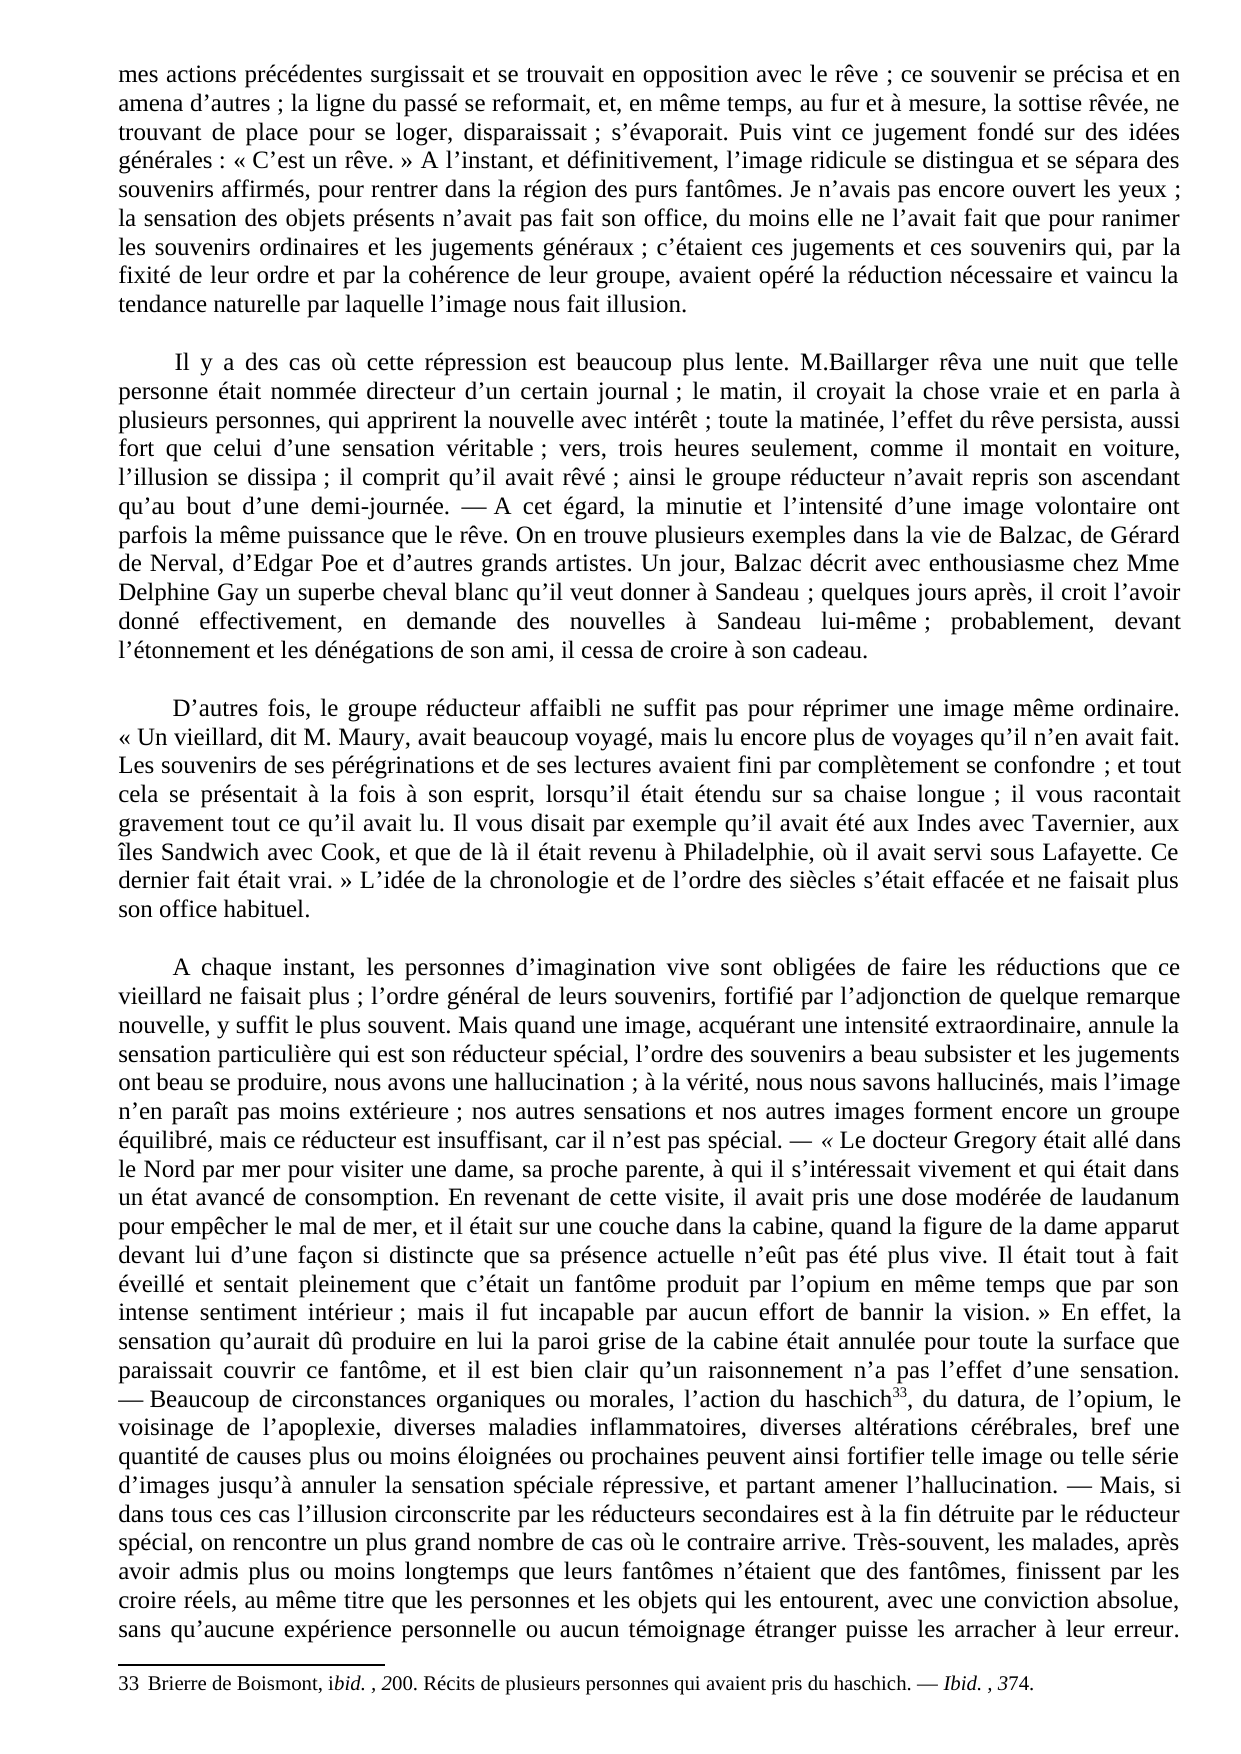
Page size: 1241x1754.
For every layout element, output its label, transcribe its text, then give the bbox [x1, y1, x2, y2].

text A chaque instant, les personnes d’imagination vive sont obligées de faire les réductions que ce vieillard ne faisait plus ; l’ordre général de leurs souvenirs, fortifié par l’adjonction de quelque remarque nouvelle, y suffit le plus souvent. Mais quand une image, acquérant une intensité extraordinaire, annule la sensation particulière qui est son réducteur spécial, l’ordre des souvenirs a beau subsister et les jugements ont beau se produire, nous avons une hallucination ; à la vérité, nous nous savons hallucinés, mais l’image n’en paraît pas moins extérieure ; nos autres sensations et nos autres images forment encore un groupe équilibré, mais ce réducteur est insuffisant, car il n’est pas spécial. — « Le docteur Gregory était allé dans le Nord par mer pour visiter une dame, sa proche parente, à qui il s’intéressait vivement et qui était dans un état avancé de consomption. En revenant de cette visite, il avait pris une dose modérée de laudanum pour empêcher le mal de mer, et il était sur une couche dans la cabine, quand la figure de la dame apparut devant lui d’une façon si distincte que sa présence actuelle n’eût pas été plus vive. Il était tout à fait éveillé et sentait pleinement que c’était un fantôme produit par l’opium en même temps que par son intense sentiment intérieur ; mais il fut incapable par aucun effort de bannir la vision. » En effet, la sensation qu’aurait dû produire en lui la paroi grise de la cabine était annulée pour toute la surface que paraissait couvrir ce fantôme, et il est bien clair qu’un raisonnement n’a pas l’effet d’une sensation. — Beaucoup de circonstances organiques ou morales, l’action du haschich, du datura, de l’opium, le voisinage de l’apoplexie, diverses maladies inflammatoires, diverses altérations cérébrales, bref une quantité de causes plus ou moins éloignées ou prochaines peuvent ainsi fortifier telle image ou telle série d’images jusqu’à annuler la sensation spéciale répressive, et partant amener l’hallucination. — Mais, si dans tous ces cas l’illusion circonscrite par les réducteurs secondaires est à la fin détruite par le réducteur spécial, on rencontre un plus grand nombre de cas où le contraire arrive. Très-souvent, les malades, après avoir admis plus ou moins longtemps que leurs fantômes n’étaient que des fantômes, finissent par les croire réels, au même titre que les personnes et les objets qui les entourent, avec une conviction absolue, sans qu’aucune expérience personnelle ou aucun témoignage étranger puisse les arracher à leur erreur. [118, 952, 1181, 1642]
text Brierre de Boismont, ibid. , 200. Récits de plusieurs personnes qui avaient pris du haschich. — Ibid. , 374. [118, 1671, 1181, 1695]
text D’autres fois, le groupe réducteur affaibli ne suffit pas pour réprimer une image même ordinaire. « Un vieillard, dit M. Maury, avait beaucoup voyagé, mais lu encore plus de voyages qu’il n’en avait fait. Les souvenirs de ses pérégrinations et de ses lectures avaient fini par complètement se confondre ; et tout cela se présentait à la fois à son esprit, lorsqu’il était étendu sur sa chaise longue ; il vous racontait gravement tout ce qu’il avait lu. Il vous disait par exemple qu’il avait été aux Indes avec Tavernier, aux îles Sandwich avec Cook, et que de là il était revenu à Philadelphie, où il avait servi sous Lafayette. Ce dernier fait était vrai. » L’idée de la chronologie et de l’ordre des siècles s’était effacée et ne faisait plus son office habituel. [118, 693, 1181, 923]
text Il y a des cas où cette répression est beaucoup plus lente. M.Baillarger rêva une nuit que telle personne était nommée directeur d’un certain journal ; le matin, il croyait la chose vraie et en parla à plusieurs personnes, qui apprirent la nouvelle avec intérêt ; toute la matinée, l’effet du rêve persista, aussi fort que celui d’une sensation véritable ; vers, trois heures seulement, comme il montait en voiture, l’illusion se dissipa ; il comprit qu’il avait rêvé ; ainsi le groupe réducteur n’avait repris son ascendant qu’au bout d’une demi-journée. — A cet égard, la minutie et l’intensité d’une image volontaire ont parfois la même puissance que le rêve. On en trouve plusieurs exemples dans la vie de Balzac, de Gérard de Nerval, d’Edgar Poe et d’autres grands artistes. Un jour, Balzac décrit avec enthousiasme chez Mme Delphine Gay un superbe cheval blanc qu’il veut donner à Sandeau ; quelques jours après, il croit l’avoir donné effectivement, en demande des nouvelles à Sandeau lui-même ; probablement, devant l’étonnement et les dénégations de son ami, il cessa de croire à son cadeau. [118, 347, 1181, 663]
text mes actions précédentes surgissait et se trouvait en opposition avec le rêve ; ce souvenir se précisa et en amena d’autres ; la ligne du passé se reformait, et, en même temps, au fur et à mesure, la sottise rêvée, ne trouvant de place pour se loger, disparaissait ; s’évaporait. Puis vint ce jugement fondé sur des idées générales : « C’est un rêve. » A l’instant, et définitivement, l’image ridicule se distingua et se sépara des souvenirs affirmés, pour rentrer dans la région des purs fantômes. Je n’avais pas encore ouvert les yeux ; la sensation des objets présents n’avait pas fait son office, du moins elle ne l’avait fait que pour ranimer les souvenirs ordinaires et les jugements généraux ; c’étaient ces jugements et ces souvenirs qui, par la fixité de leur ordre et par la cohérence de leur groupe, avaient opéré la réduction nécessaire et vaincu la tendance naturelle par laquelle l’image nous fait illusion. [118, 59, 1181, 318]
